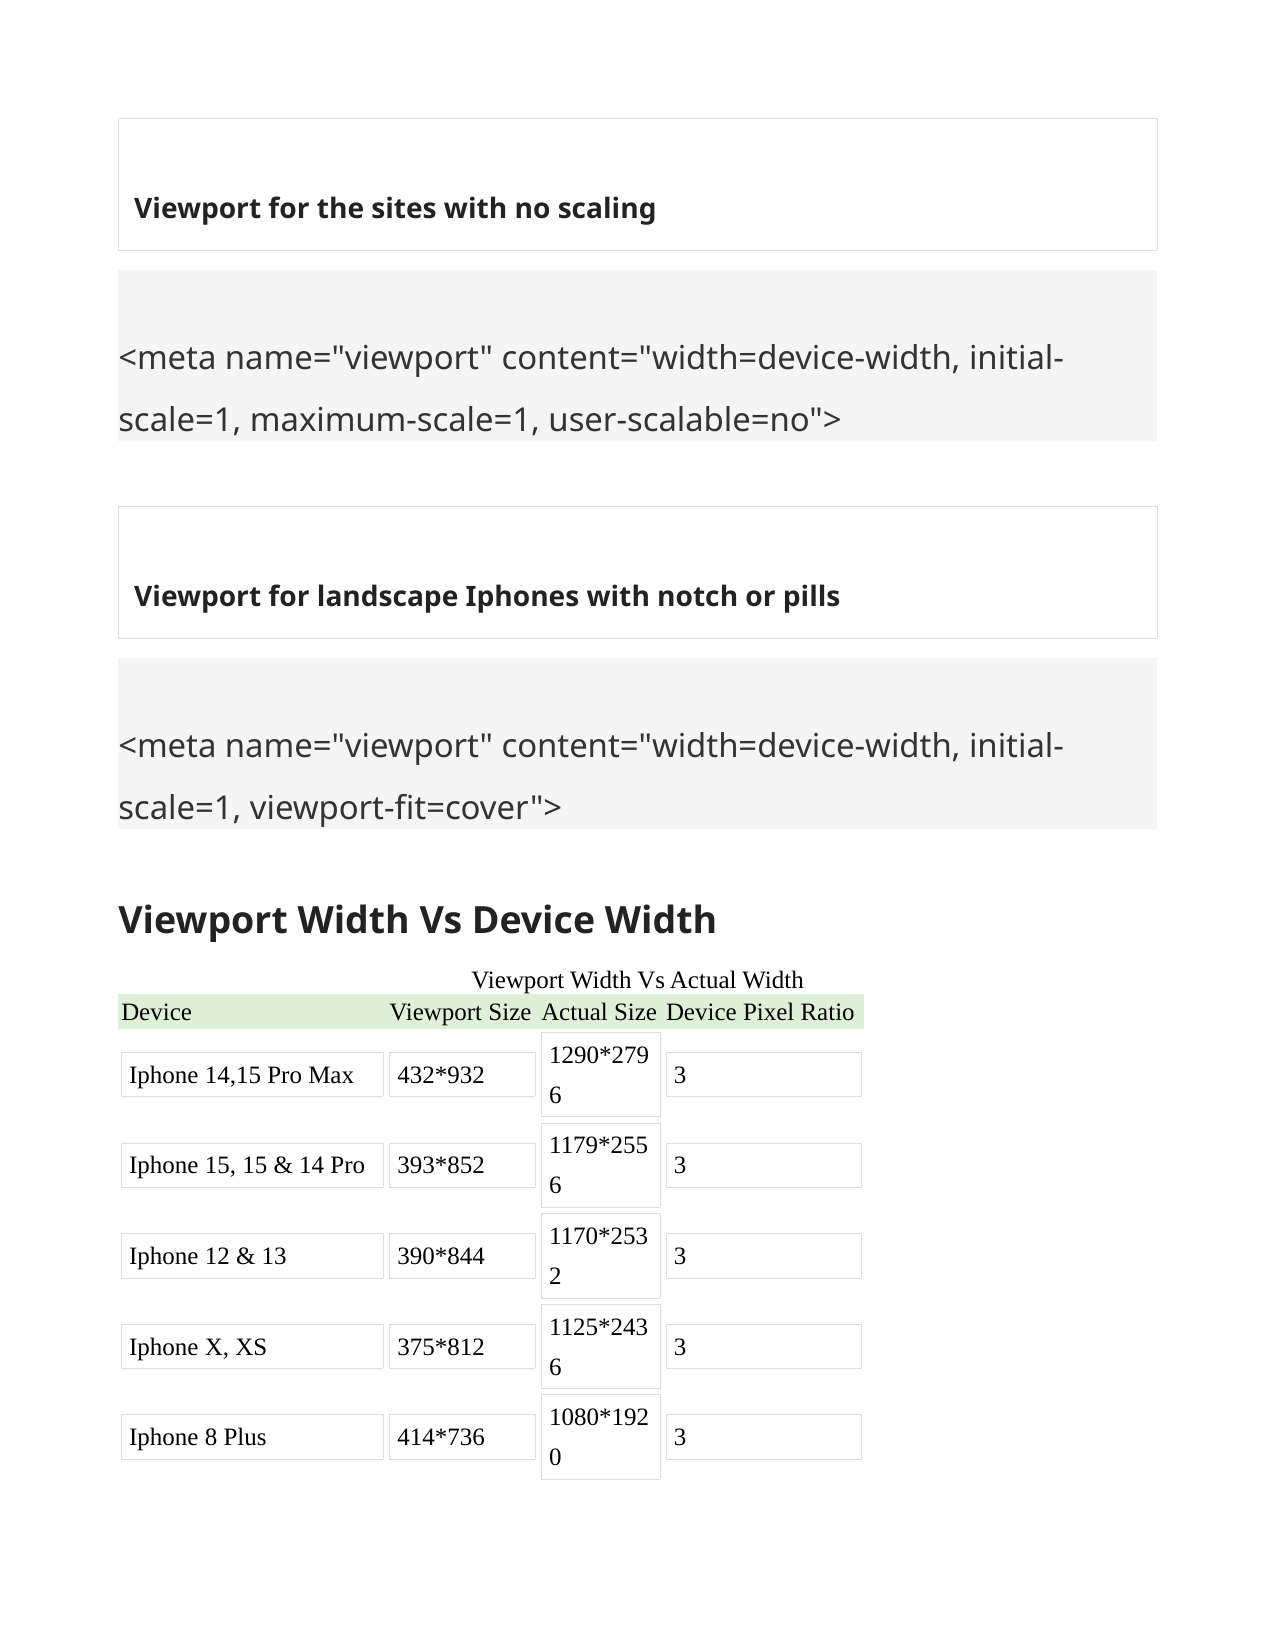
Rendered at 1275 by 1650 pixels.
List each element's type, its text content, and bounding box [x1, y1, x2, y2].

table_cell 3 [663, 1210, 864, 1301]
subtitle Viewport for the sites with no scaling [119, 119, 1157, 250]
text <meta name="viewport" content="width=device-width, initial-scale=1, maximum-scale=1, user-scalable=no"> [118, 334, 1157, 441]
table_cell 393*852 [386, 1120, 538, 1210]
table_cell 1170*2532 [538, 1210, 663, 1301]
table_cell 1125*2436 [538, 1301, 663, 1391]
table_cell 3 [663, 1029, 864, 1119]
table_cell 1179*2556 [538, 1120, 663, 1210]
table_cell 3 [663, 1120, 864, 1210]
table_cell Iphone 14,15 Pro Max [118, 1029, 386, 1119]
table_cell 414*736 [386, 1391, 538, 1482]
text Viewport Width Vs Actual Width [118, 966, 1157, 994]
table_cell Iphone 12 & 13 [118, 1210, 386, 1301]
table_cell 390*844 [386, 1210, 538, 1301]
table_header Device Pixel Ratio [663, 994, 864, 1029]
table_cell 1290*2796 [538, 1029, 663, 1119]
table_cell 1080*1920 [538, 1391, 663, 1482]
table_cell 432*932 [386, 1029, 538, 1119]
table_cell 3 [663, 1391, 864, 1482]
table_cell Iphone X, XS [118, 1301, 386, 1391]
text <meta name="viewport" content="width=device-width, initial-scale=1, viewport-fit=cover"> [118, 722, 1157, 829]
table_cell 375*812 [386, 1301, 538, 1391]
table_header Actual Size [538, 994, 663, 1029]
table_header Viewport Size [386, 994, 538, 1029]
subtitle Viewport for landscape Iphones with notch or pills [119, 507, 1157, 638]
table_cell Iphone 8 Plus [118, 1391, 386, 1482]
subtitle Viewport Width Vs Device Width [118, 894, 1157, 945]
table_cell Iphone 15, 15 & 14 Pro [118, 1120, 386, 1210]
table_cell 3 [663, 1301, 864, 1391]
table_header Device [118, 994, 386, 1029]
